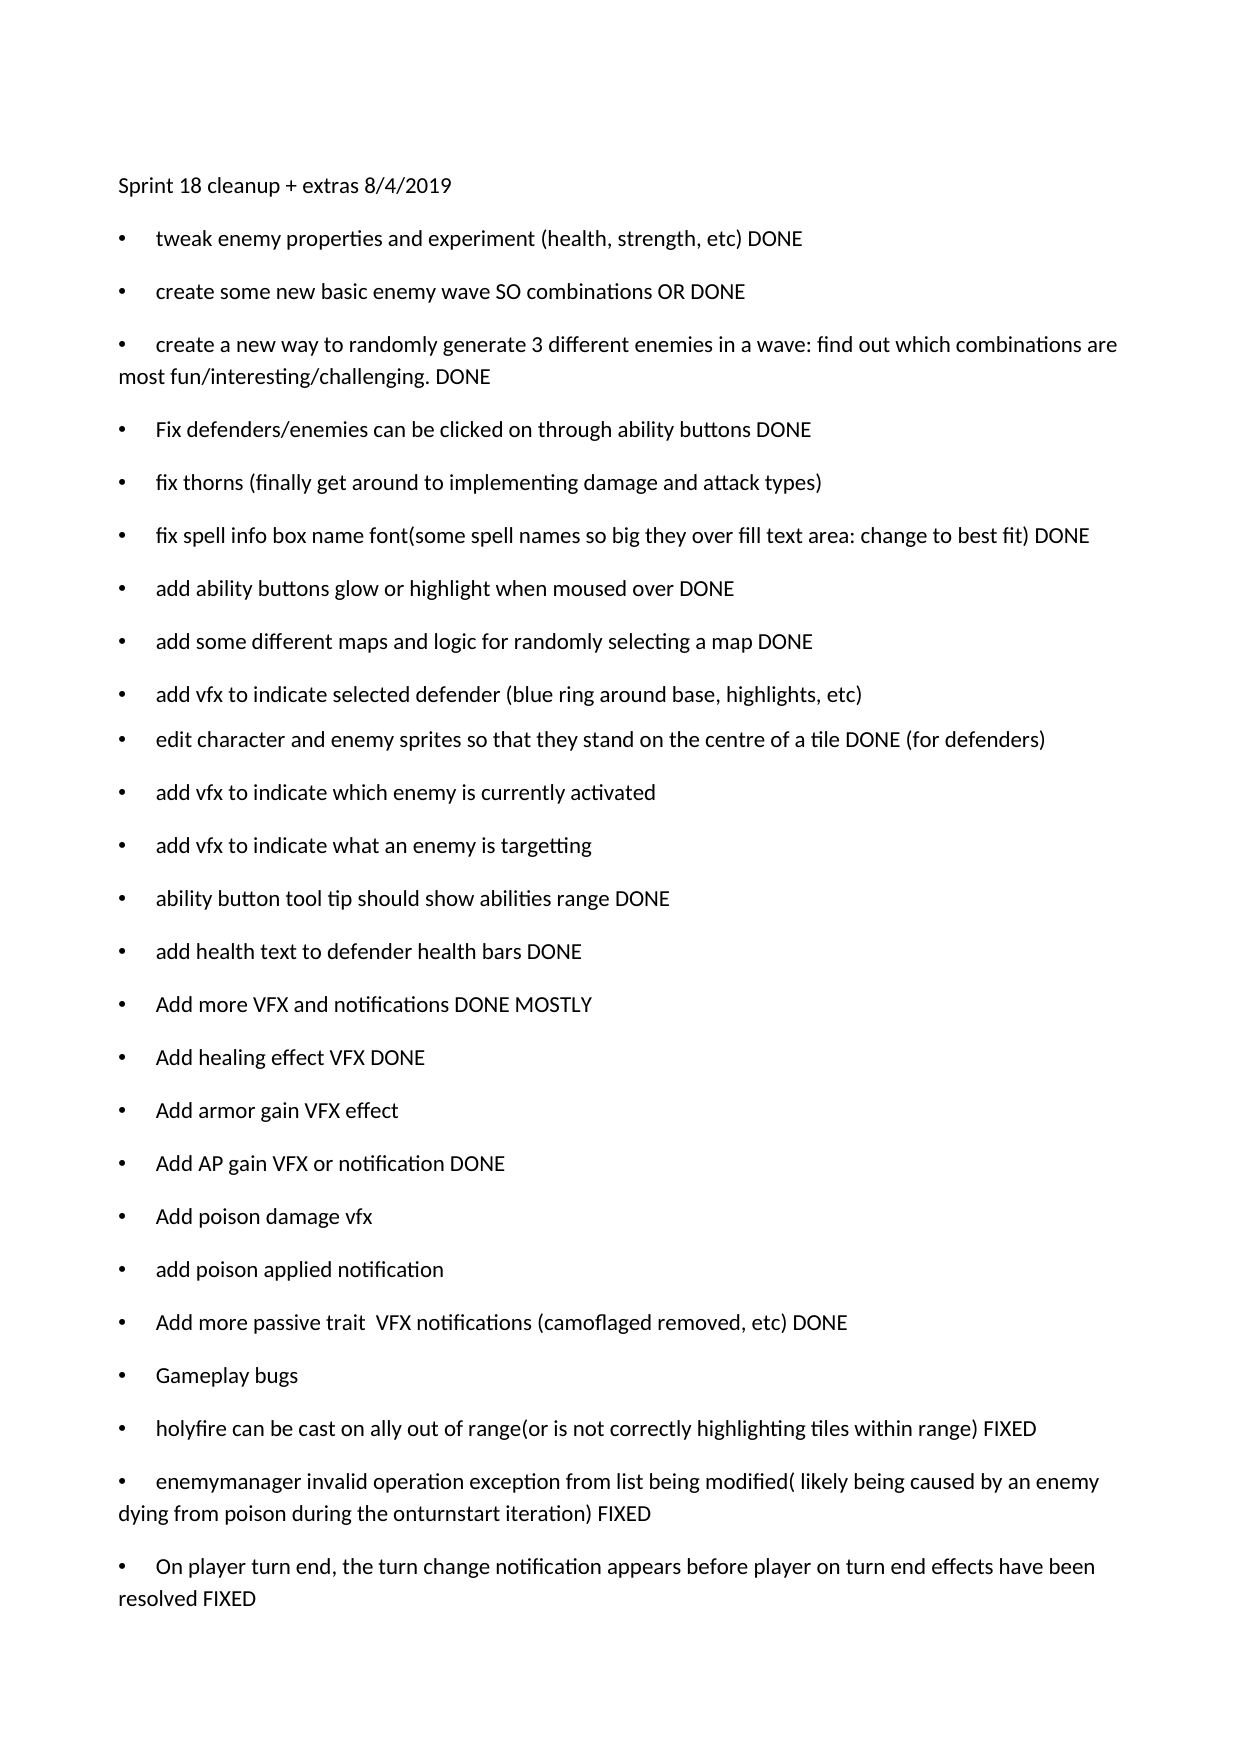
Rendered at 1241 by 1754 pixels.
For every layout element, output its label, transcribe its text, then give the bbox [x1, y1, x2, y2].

list enemymanager invalid operation exception from list being modified( likely being caused by an enemy dying from poison during the onturnstart iteration) FIXED [81, 1467, 1122, 1527]
list Add AP gain VFX or notification DONE [81, 1149, 1122, 1177]
list add poison applied notification [81, 1255, 1122, 1283]
list fix spell info box name font(some spell names so big they over fill text area: change to best fit) DONE [81, 521, 1122, 549]
list tweak enemy properties and experiment (health, strength, etc) DONE [81, 224, 1122, 252]
list holyfire can be cast on ally out of range(or is not correctly highlighting tiles within range) FIXED [81, 1414, 1122, 1442]
list Add more VFX and notifications DONE MOSTLY [81, 990, 1122, 1018]
list edit character and enemy sprites so that they stand on the centre of a tile DONE (for defenders) [81, 725, 1122, 753]
list Add armor gain VFX effect [81, 1096, 1122, 1124]
list On player turn end, the turn change notification appears before player on turn end effects have been resolved FIXED [81, 1552, 1122, 1612]
list add some different maps and logic for randomly selecting a map DONE [81, 627, 1122, 656]
list add vfx to indicate what an enemy is targetting [81, 831, 1122, 859]
list create some new basic enemy wave SO combinations OR DONE [81, 277, 1122, 305]
list Add healing effect VFX DONE [81, 1043, 1122, 1071]
list Gameplay bugs [81, 1361, 1122, 1389]
list Add poison damage vfx [81, 1202, 1122, 1230]
list add ability buttons glow or highlight when moused over DONE [81, 574, 1122, 602]
text Sprint 18 cleanup + extras 8/4/2019 [118, 171, 1122, 199]
list Fix defenders/enemies can be clicked on through ability buttons DONE [81, 415, 1122, 443]
list add vfx to indicate selected defender (blue ring around base, highlights, etc) [81, 681, 1122, 708]
list add vfx to indicate which enemy is currently activated [81, 778, 1122, 806]
list ability button tool tip should show abilities range DONE [81, 884, 1122, 912]
list fix thorns (finally get around to implementing damage and attack types) [81, 468, 1122, 496]
list Add more passive trait VFX notifications (camoflaged removed, etc) DONE [81, 1308, 1122, 1336]
list add health text to defender health bars DONE [81, 937, 1122, 965]
list create a new way to randomly generate 3 different enemies in a wave: find out which combinations are most fun/interesting/challenging. DONE [81, 330, 1122, 390]
